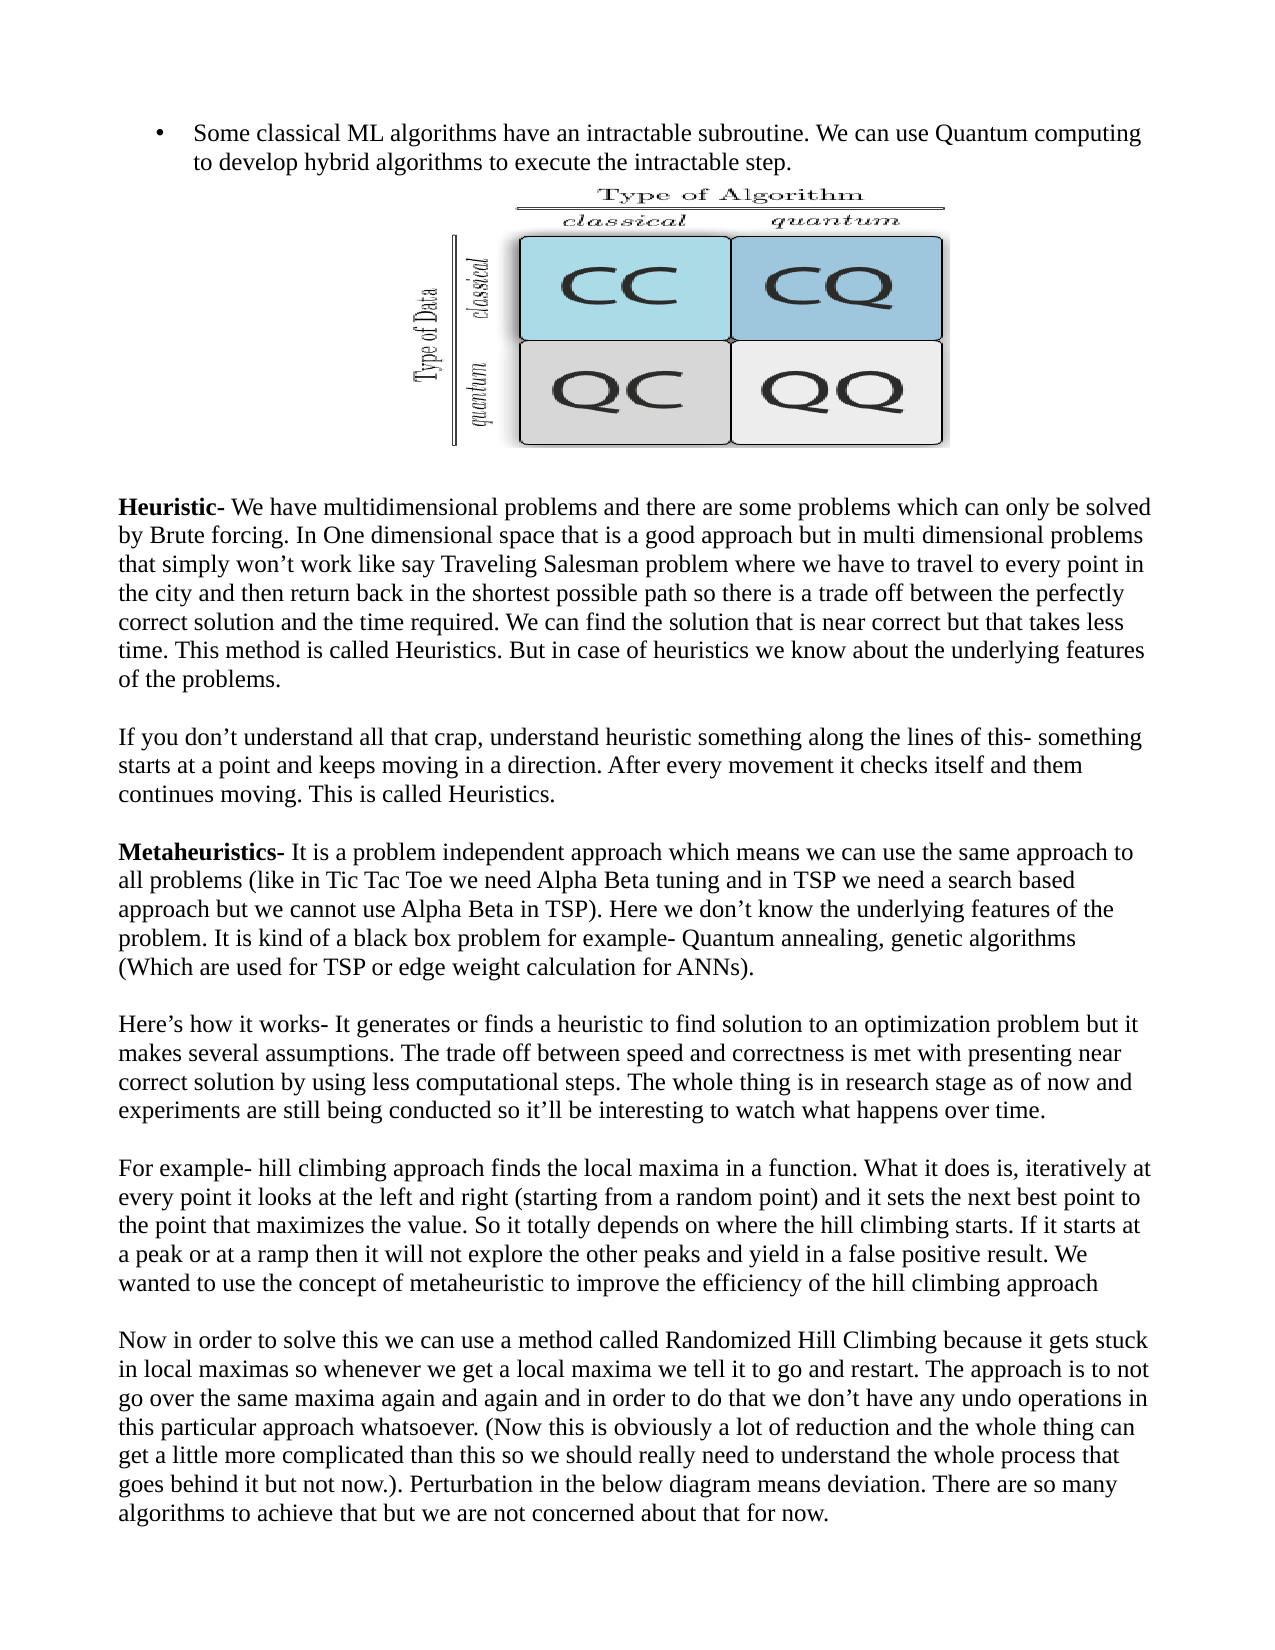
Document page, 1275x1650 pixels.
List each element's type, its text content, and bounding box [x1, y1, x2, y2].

list Some classical ML algorithms have an intractable subroutine. We can use Quantum computing to develop hybrid algorithms to execute the intractable step. [156, 118, 1157, 176]
text Heuristic- We have multidimensional problems and there are some problems which can only be solved by Brute forcing. In One dimensional space that is a good approach but in multi dimensional problems that simply won’t work like say Traveling Salesman problem where we have to travel to every point in the city and then return back in the shortest possible path so there is a trade off between the perfectly correct solution and the time required. We can find the solution that is near correct but that takes less time. This method is called Heuristics. But in case of heuristics we know about the underlying features of the problems. [118, 492, 1157, 693]
text If you don’t understand all that crap, understand heuristic something along the lines of this- something starts at a point and keeps moving in a direction. After every movement it checks itself and them continues moving. This is called Heuristics. [118, 722, 1157, 808]
text Now in order to solve this we can use a method called Randomized Hill Climbing because it gets stuck in local maximas so whenever we get a local maxima we tell it to go and restart. The approach is to not go over the same maxima again and again and in order to do that we don’t have any undo operations in this particular approach whatsoever. (Now this is obviously a lot of reduction and the whole thing can get a little more complicated than this so we should really need to understand the whole process that goes behind it but not now.). Perturbation in the below diagram means deviation. There are so many algorithms to achieve that but we are not concerned about that for now. [118, 1326, 1157, 1527]
text Metaheuristics- It is a problem independent approach which means we can use the same approach to all problems (like in Tic Tac Toe we need Alpha Beta tuning and in TSP we need a search based approach but we cannot use Alpha Beta in TSP). Here we don’t know the underlying features of the problem. It is kind of a black box problem for example- Quantum annealing, genetic algorithms (Which are used for TSP or edge weight calculation for ANNs). [118, 837, 1157, 981]
text Here’s how it works- It generates or finds a heuristic to find solution to an optimization problem but it makes several assumptions. The trade off between speed and correctness is met with presenting near correct solution by using less computational steps. The whole thing is in research stage as of now and experiments are still being conducted so it’ll be interesting to watch what happens over time. [118, 1009, 1157, 1124]
picture [412, 188, 951, 448]
text For example- hill climbing approach finds the local maxima in a function. What it does is, iteratively at every point it looks at the left and right (starting from a random point) and it sets the next best point to the point that maximizes the value. So it totally depends on where the hill climbing starts. If it starts at a peak or at a ramp then it will not explore the other peaks and yield in a false positive result. We wanted to use the concept of metaheuristic to improve the efficiency of the hill climbing approach [118, 1153, 1157, 1297]
